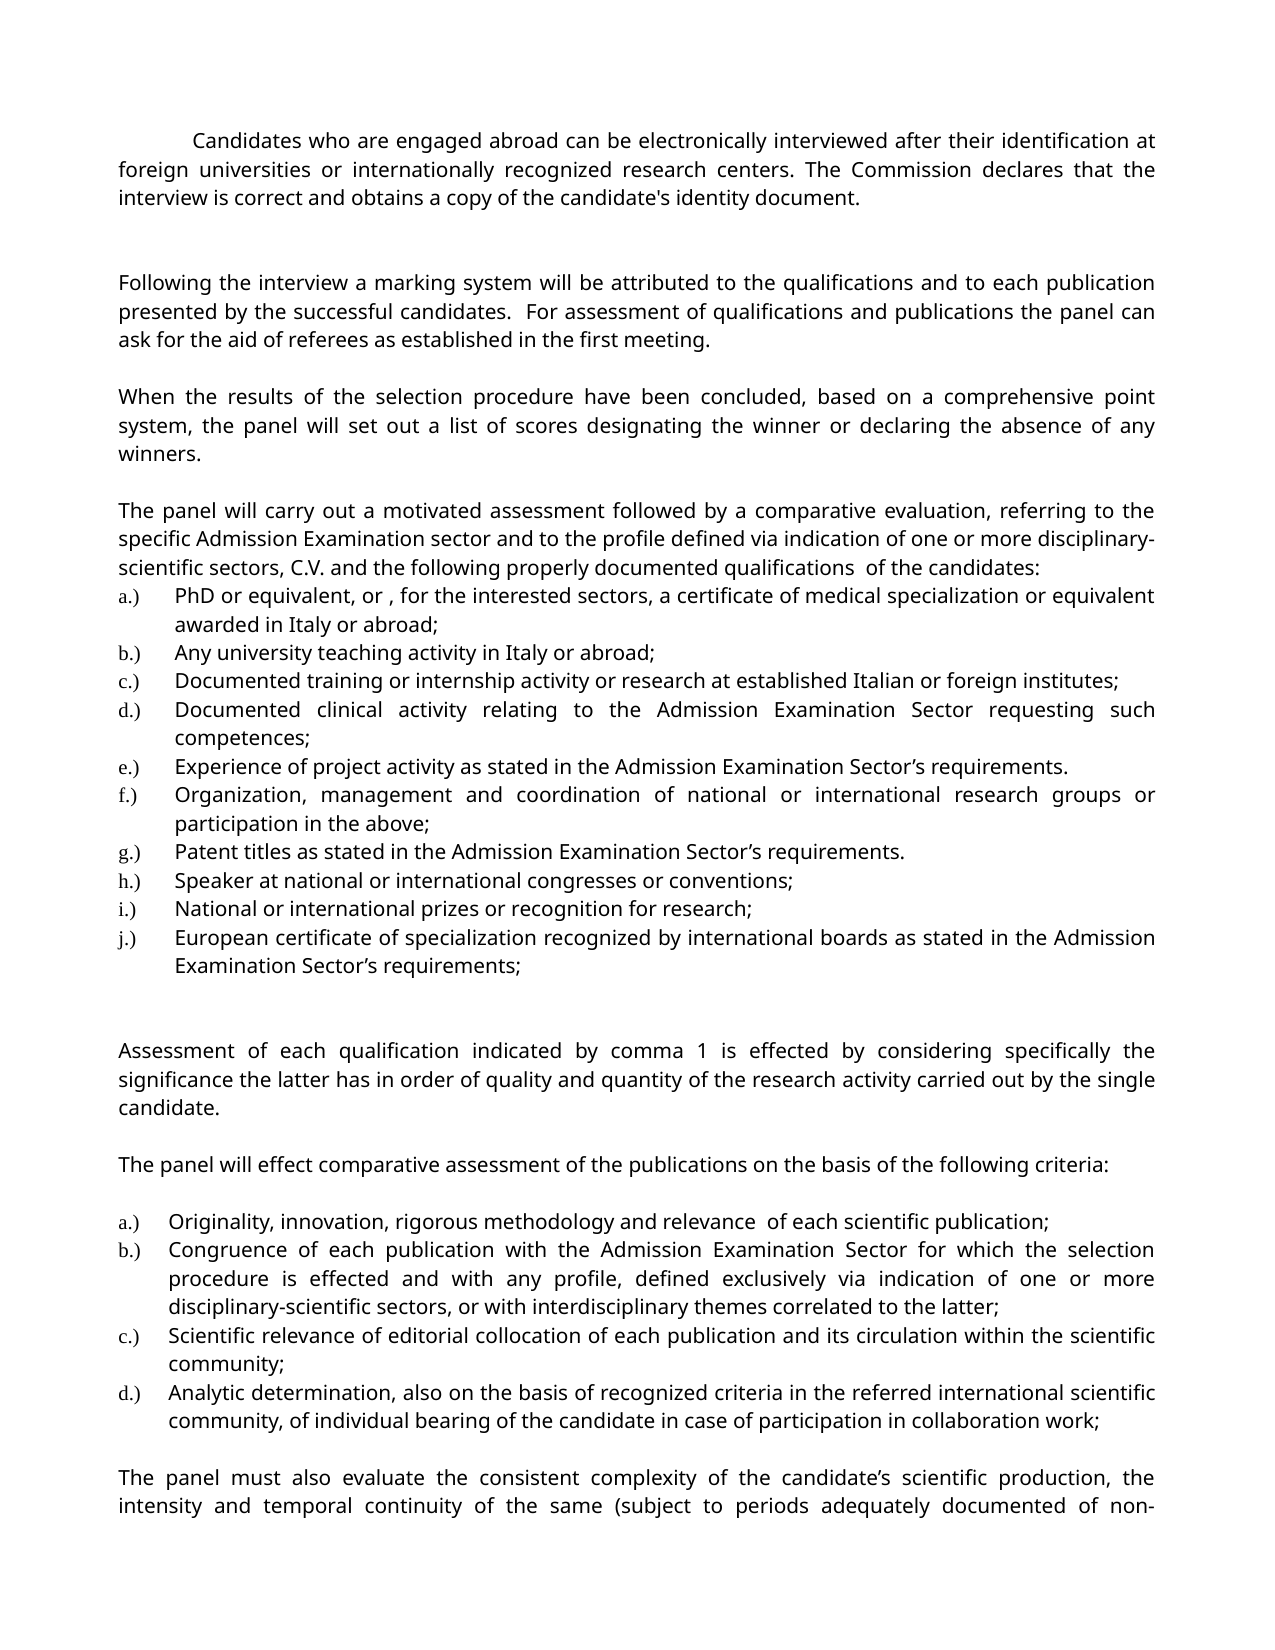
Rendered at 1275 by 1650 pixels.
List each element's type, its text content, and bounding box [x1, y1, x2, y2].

list Any university teaching activity in Italy or abroad; [118, 638, 1157, 667]
text Following the interview a marking system will be attributed to the qualifications and to each publication presented by the successful candidates. For assessment of qualifications and publications the panel can ask for the aid of referees as established in the first meeting. [118, 268, 1157, 354]
list Patent titles as stated in the Admission Examination Sector’s requirements. [118, 837, 1157, 866]
list Scientific relevance of editorial collocation of each publication and its circulation within the scientific community; [118, 1321, 1157, 1378]
list PhD or equivalent, or , for the interested sectors, a certificate of medical specialization or equivalent awarded in Italy or abroad; [118, 581, 1157, 638]
list Analytic determination, also on the basis of recognized criteria in the referred international scientific community, of individual bearing of the candidate in case of participation in collaboration work; [118, 1378, 1157, 1434]
text The panel will carry out a motivated assessment followed by a comparative evaluation, referring to the specific Admission Examination sector and to the profile defined via indication of one or more disciplinary-scientific sectors, C.V. and the following properly documented qualifications of the candidates: [118, 496, 1157, 581]
text When the results of the selection procedure have been concluded, based on a comprehensive point system, the panel will set out a list of scores designating the winner or declaring the absence of any winners. [118, 382, 1157, 468]
list Experience of project activity as stated in the Admission Examination Sector’s requirements. [118, 752, 1157, 780]
text The panel must also evaluate the consistent complexity of the candidate’s scientific production, the intensity and temporal continuity of the same (subject to periods adequately documented of non- [118, 1463, 1157, 1520]
list National or international prizes or recognition for research; [118, 894, 1157, 923]
list Originality, innovation, rigorous methodology and relevance of each scientific publication; [118, 1207, 1157, 1235]
list European certificate of specialization recognized by international boards as stated in the Admission Examination Sector’s requirements; [118, 923, 1157, 979]
list Organization, management and coordination of national or international research groups or participation in the above; [118, 780, 1157, 837]
text Assessment of each qualification indicated by comma 1 is effected by considering specifically the significance the latter has in order of quality and quantity of the research activity carried out by the single candidate. [118, 1036, 1157, 1122]
text Candidates who are engaged abroad can be electronically interviewed after their identification at foreign universities or internationally recognized research centers. The Commission declares that the interview is correct and obtains a copy of the candidate's identity document. [118, 126, 1157, 212]
list Speaker at national or international congresses or conventions; [118, 866, 1157, 894]
list Documented training or internship activity or research at established Italian or foreign institutes; [118, 667, 1157, 695]
list Documented clinical activity relating to the Admission Examination Sector requesting such competences; [118, 695, 1157, 752]
list Congruence of each publication with the Admission Examination Sector for which the selection procedure is effected and with any profile, defined exclusively via indication of one or more disciplinary-scientific sectors, or with interdisciplinary themes correlated to the latter; [118, 1235, 1157, 1321]
text The panel will effect comparative assessment of the publications on the basis of the following criteria: [118, 1150, 1157, 1178]
